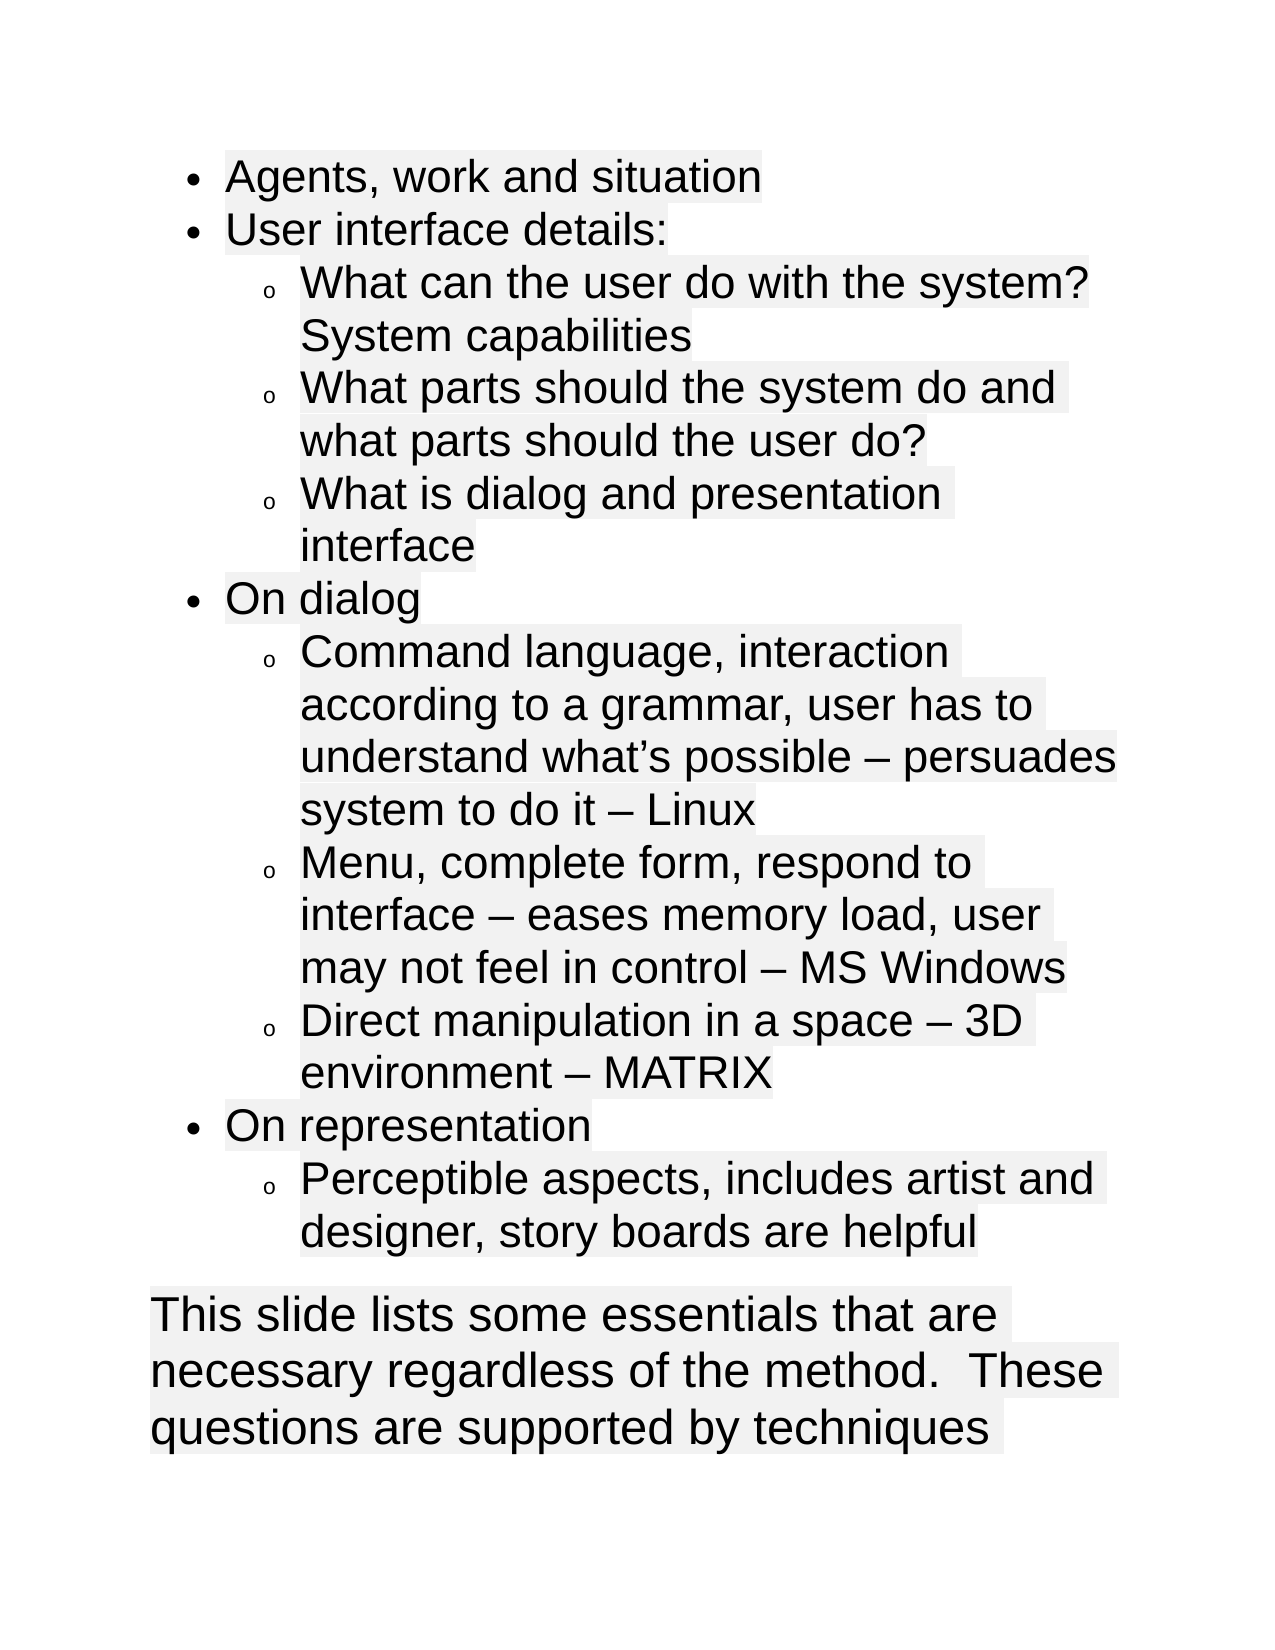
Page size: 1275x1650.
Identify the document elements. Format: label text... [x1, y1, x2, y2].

list Perceptible aspects, includes artist and designer, story boards are helpful [262, 1151, 1125, 1257]
list System capabilities [300, 308, 1125, 361]
list What is dialog and presentation interface [262, 466, 1125, 572]
list On dialog [187, 572, 1125, 624]
list Agents, work and situation [187, 150, 1125, 203]
list On representation [187, 1099, 1125, 1151]
text This slide lists some essentials that are necessary regardless of the method. These questions are supported by techniques [150, 1286, 1125, 1454]
list Direct manipulation in a space – 3D environment – MATRIX [262, 993, 1125, 1099]
list Menu, complete form, respond to interface – eases memory load, user may not feel in control – MS Windows [262, 835, 1125, 993]
list What parts should the system do and what parts should the user do? [262, 361, 1125, 466]
list What can the user do with the system? [262, 255, 1125, 308]
list User interface details: [187, 203, 1125, 255]
list Command language, interaction according to a grammar, user has to understand what’s possible – persuades system to do it – Linux [262, 624, 1125, 835]
